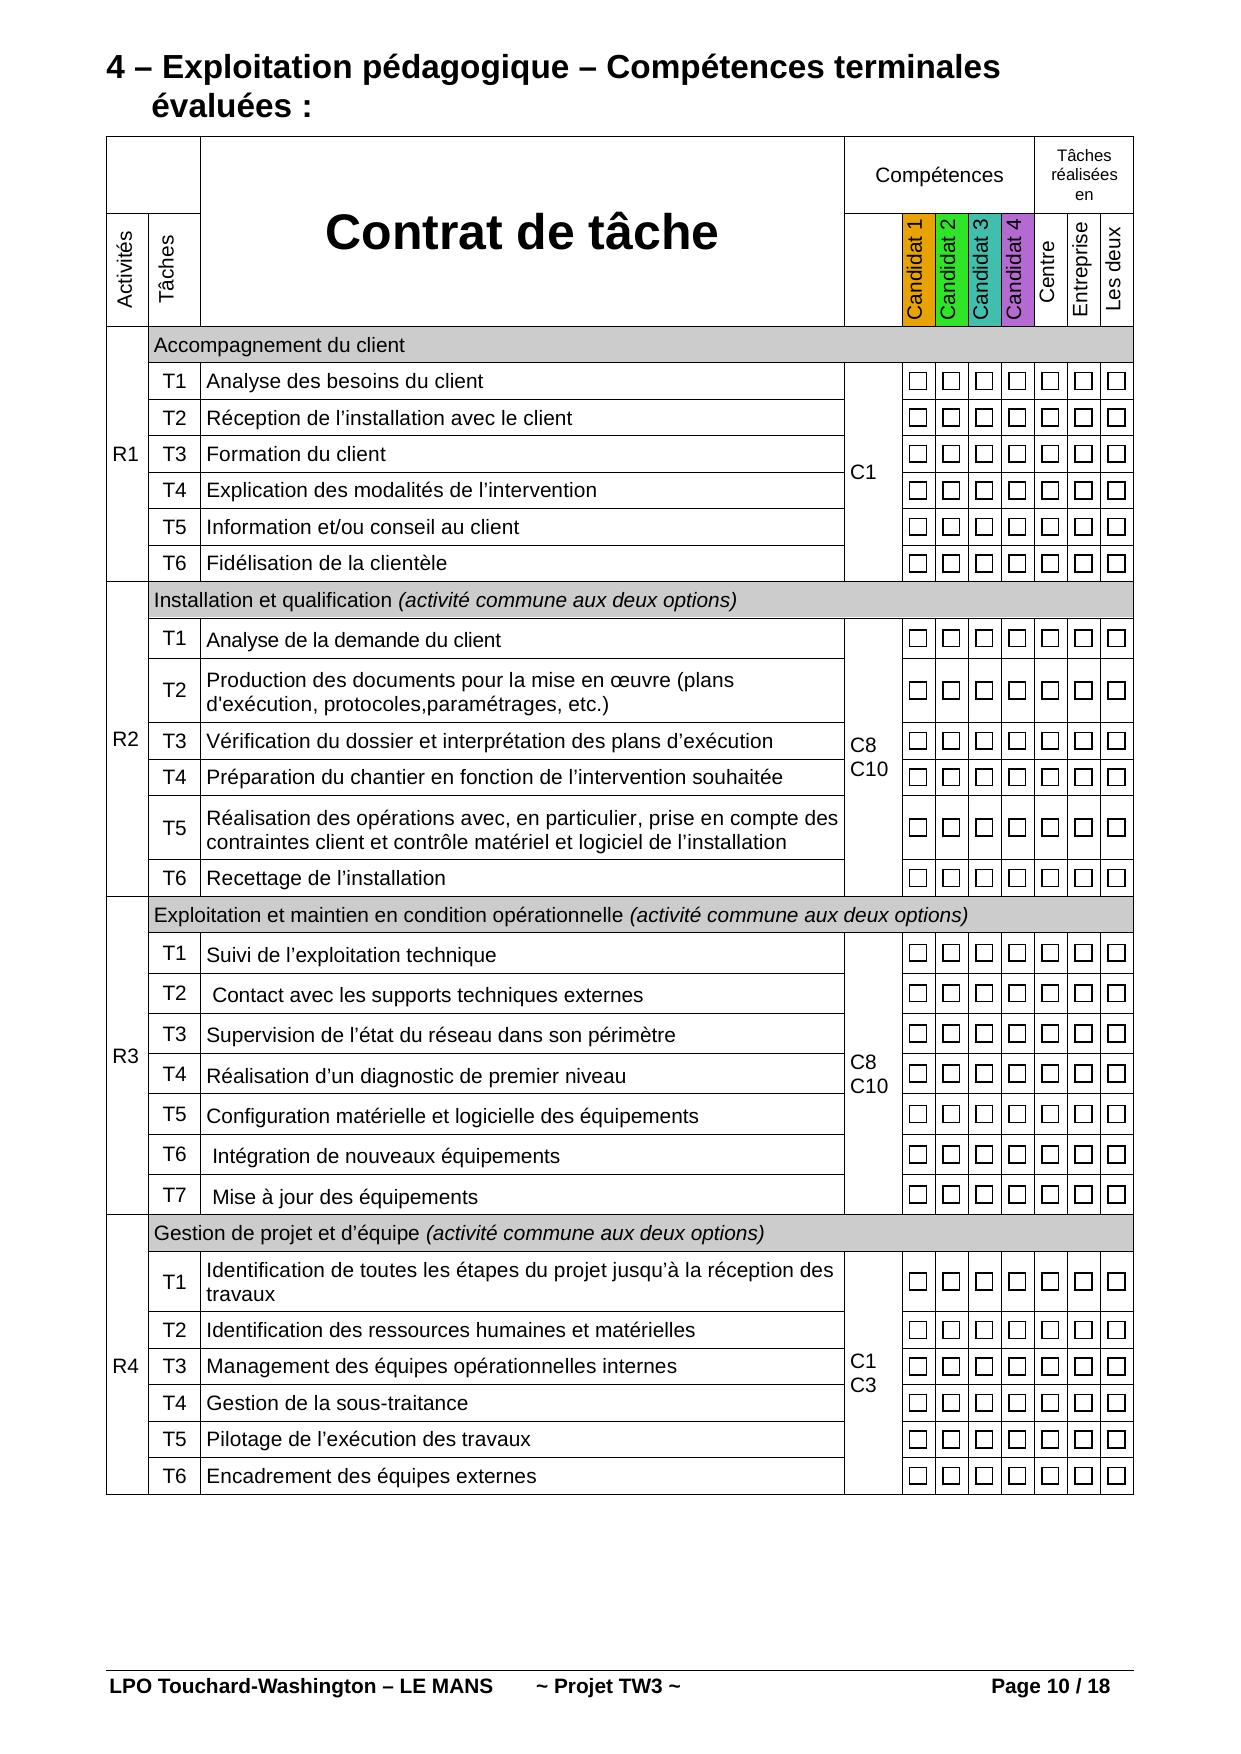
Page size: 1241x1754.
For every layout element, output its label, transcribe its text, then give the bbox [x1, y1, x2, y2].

table_cell [1068, 1312, 1100, 1348]
table_cell [903, 1312, 935, 1348]
table_cell Recettage de l’installation [201, 860, 844, 896]
table_cell [1101, 1252, 1133, 1311]
table_cell [903, 1349, 935, 1384]
table_cell [1002, 1175, 1034, 1214]
table_cell [903, 723, 935, 758]
table_cell T1 [149, 1252, 200, 1311]
table_cell [969, 1252, 1001, 1311]
table_cell [1068, 1094, 1100, 1134]
table_cell [1101, 473, 1133, 508]
table_cell [936, 760, 968, 795]
table_cell Formation du client [201, 436, 844, 472]
table_cell [936, 509, 968, 544]
table_cell [1035, 1385, 1067, 1421]
table_cell [903, 796, 935, 859]
table_cell C1 C3 [845, 1252, 902, 1493]
table_cell [1101, 1458, 1133, 1493]
table_cell Explication des modalités de l’intervention [201, 473, 844, 508]
table_cell [969, 760, 1001, 795]
table_cell [903, 1094, 935, 1134]
table_cell [969, 659, 1001, 722]
table_cell Les deux [1101, 214, 1133, 326]
table_cell [1035, 400, 1067, 435]
table_cell [1002, 1135, 1034, 1174]
table_cell T4 [149, 1054, 200, 1093]
table_cell [1035, 619, 1067, 658]
table_cell [1035, 546, 1067, 581]
table_cell [903, 1458, 935, 1493]
table_cell [903, 1135, 935, 1174]
table_cell T2 [149, 974, 200, 1013]
table_cell [936, 363, 968, 399]
table_cell Vérification du dossier et interprétation des plans d’exécution [201, 723, 844, 758]
table_cell Configuration matérielle et logicielle des équipements [201, 1094, 844, 1134]
table_cell [903, 363, 935, 399]
table_cell [1068, 509, 1100, 544]
table_cell T7 [149, 1175, 200, 1214]
table_header Tâches réalisées en [1035, 137, 1133, 212]
table_cell [936, 933, 968, 972]
table_cell [1068, 1252, 1100, 1311]
table_cell [936, 796, 968, 859]
table_cell [1101, 363, 1133, 399]
table_cell T3 [149, 1014, 200, 1053]
table_cell [936, 1054, 968, 1093]
table_cell R1 [107, 327, 148, 581]
table_cell Centre [1035, 214, 1067, 326]
table_cell Management des équipes opérationnelles internes [201, 1349, 844, 1384]
table_header Compétences [845, 137, 1034, 212]
table_cell [1068, 363, 1100, 399]
table_cell T4 [149, 1385, 200, 1421]
table_cell C8 C10 [845, 619, 902, 896]
table_cell [936, 436, 968, 472]
table_cell [1002, 974, 1034, 1013]
table_cell [1035, 1252, 1067, 1311]
table_cell [1101, 436, 1133, 472]
table_cell [1101, 1422, 1133, 1457]
table_cell [1002, 659, 1034, 722]
table_cell [903, 1385, 935, 1421]
table_cell Contact avec les supports techniques externes [201, 974, 844, 1013]
table_cell [936, 400, 968, 435]
table_cell [1002, 860, 1034, 896]
table_cell [969, 363, 1001, 399]
table_cell [903, 1054, 935, 1093]
table_cell [1035, 1094, 1067, 1134]
table_cell [1101, 933, 1133, 972]
table_cell T2 [149, 659, 200, 722]
table_cell Préparation du chantier en fonction de l’intervention souhaitée [201, 760, 844, 795]
table_cell Pilotage de l’exécution des travaux [201, 1422, 844, 1457]
table_cell [903, 546, 935, 581]
table_cell [903, 933, 935, 972]
table_cell [1002, 933, 1034, 972]
table_cell [969, 1458, 1001, 1493]
table_cell T6 [149, 1458, 200, 1493]
table_cell [1101, 1094, 1133, 1134]
table_cell [1035, 1054, 1067, 1093]
table_cell [969, 546, 1001, 581]
table_cell T5 [149, 509, 200, 544]
table_cell Encadrement des équipes externes [201, 1458, 844, 1493]
table_cell [936, 619, 968, 658]
table_cell [903, 619, 935, 658]
table_cell [1035, 760, 1067, 795]
table_cell [936, 1094, 968, 1134]
table_cell [1101, 1175, 1133, 1214]
table_cell [1068, 1135, 1100, 1174]
table_cell [936, 1175, 968, 1214]
table_cell [1002, 1312, 1034, 1348]
table_cell Candidat 2 [936, 214, 968, 326]
table_cell [1068, 796, 1100, 859]
table_cell [903, 509, 935, 544]
table_cell [936, 1422, 968, 1457]
table_cell [969, 1054, 1001, 1093]
table_cell T4 [149, 760, 200, 795]
table_cell [1002, 619, 1034, 658]
table_cell Information et/ou conseil au client [201, 509, 844, 544]
table_cell [1002, 509, 1034, 544]
table_cell [903, 760, 935, 795]
table_cell T5 [149, 1422, 200, 1457]
table_header [107, 137, 200, 212]
table_cell [969, 1385, 1001, 1421]
table_cell [1101, 1312, 1133, 1348]
table_cell [1035, 796, 1067, 859]
table_cell [1101, 1054, 1133, 1093]
table_cell [1035, 363, 1067, 399]
table_cell [1002, 1458, 1034, 1493]
table_cell [903, 473, 935, 508]
table_cell [969, 1312, 1001, 1348]
table_cell [1035, 933, 1067, 972]
table_cell T6 [149, 860, 200, 896]
table_cell Accompagnement du client [149, 327, 1133, 362]
table_cell Candidat 3 [969, 214, 1001, 326]
table_cell [1002, 1014, 1034, 1053]
table_cell [1101, 1349, 1133, 1384]
table_cell [1101, 509, 1133, 544]
table_cell [1068, 933, 1100, 972]
table_cell [1002, 1349, 1034, 1384]
table_cell [1002, 400, 1034, 435]
table_cell Supervision de l’état du réseau dans son périmètre [201, 1014, 844, 1053]
table_cell Intégration de nouveaux équipements [201, 1135, 844, 1174]
table_cell Gestion de la sous-traitance [201, 1385, 844, 1421]
table_cell Candidat 4 [1002, 214, 1034, 326]
table_cell [903, 860, 935, 896]
table_cell [1035, 1175, 1067, 1214]
table_cell [936, 473, 968, 508]
table_cell [903, 1252, 935, 1311]
table_cell R4 [107, 1215, 148, 1493]
table_cell [1101, 1135, 1133, 1174]
table_cell [1101, 860, 1133, 896]
table_cell [1035, 473, 1067, 508]
table_cell R2 [107, 582, 148, 896]
table_cell [1002, 1422, 1034, 1457]
table_cell [969, 933, 1001, 972]
table_cell [1068, 436, 1100, 472]
table_cell [1101, 619, 1133, 658]
table_cell [936, 1458, 968, 1493]
table_cell [936, 1312, 968, 1348]
table_cell Réalisation des opérations avec, en particulier, prise en compte des contraintes client et contrôle matériel et logiciel de l’installation [201, 796, 844, 859]
table_cell [1068, 473, 1100, 508]
table_cell T6 [149, 1135, 200, 1174]
table_cell [903, 436, 935, 472]
table_cell C1 [845, 363, 902, 581]
table_cell [1035, 509, 1067, 544]
table_cell T5 [149, 1094, 200, 1134]
table_cell [1068, 546, 1100, 581]
table_cell [1068, 1054, 1100, 1093]
table_cell [903, 400, 935, 435]
table_cell [1101, 760, 1133, 795]
table_cell [969, 400, 1001, 435]
table_cell [936, 974, 968, 1013]
table_cell [1002, 473, 1034, 508]
table_cell Réception de l’installation avec le client [201, 400, 844, 435]
table_cell Mise à jour des équipements [201, 1175, 844, 1214]
table_cell T2 [149, 400, 200, 435]
table_cell T3 [149, 1349, 200, 1384]
table_cell [1035, 1422, 1067, 1457]
table_cell [1002, 796, 1034, 859]
table_cell [1068, 723, 1100, 758]
table_cell T1 [149, 933, 200, 972]
table_cell [1101, 1014, 1133, 1053]
table_cell [1068, 1422, 1100, 1457]
table_cell [1068, 400, 1100, 435]
table_cell [1068, 1458, 1100, 1493]
table_cell [936, 860, 968, 896]
table_cell [1101, 723, 1133, 758]
table_cell [845, 214, 902, 326]
table_cell T1 [149, 619, 200, 658]
table_cell [1068, 1349, 1100, 1384]
table_cell T3 [149, 723, 200, 758]
table_cell Identification des ressources humaines et matérielles [201, 1312, 844, 1348]
table_cell [1101, 1385, 1133, 1421]
table_cell [903, 659, 935, 722]
table_cell [1035, 1014, 1067, 1053]
table_cell [1101, 796, 1133, 859]
table_cell [1068, 619, 1100, 658]
table_cell [1101, 659, 1133, 722]
table_cell [1002, 723, 1034, 758]
table_cell [969, 1135, 1001, 1174]
table_cell [969, 619, 1001, 658]
table_cell Analyse des besoins du client [201, 363, 844, 399]
table_cell [1035, 723, 1067, 758]
table_cell Suivi de l’exploitation technique [201, 933, 844, 972]
table_cell [903, 1422, 935, 1457]
table_cell [903, 1014, 935, 1053]
table_cell [1035, 1135, 1067, 1174]
table_cell [936, 1385, 968, 1421]
subtitle Exploitation pédagogique – Compétences terminales évaluées : [106, 47, 1134, 124]
table_header Contrat de tâche [201, 137, 844, 326]
table_cell Candidat 1 [903, 214, 935, 326]
table_cell [903, 974, 935, 1013]
table_cell Réalisation d’un diagnostic de premier niveau [201, 1054, 844, 1093]
table_cell Production des documents pour la mise en œuvre (plans d'exécution, protocoles,paramétrages, etc.) [201, 659, 844, 722]
table_cell [969, 796, 1001, 859]
table_cell Activités [107, 214, 148, 326]
table_cell [1035, 860, 1067, 896]
table_cell [1068, 1014, 1100, 1053]
table_cell [1035, 436, 1067, 472]
table_cell C8 C10 [845, 933, 902, 1214]
table_cell Installation et qualification (activité commune aux deux options) [149, 582, 1133, 617]
table_cell [936, 723, 968, 758]
table_cell [936, 1349, 968, 1384]
table_cell [1035, 659, 1067, 722]
table_cell [969, 1014, 1001, 1053]
table_cell [1101, 546, 1133, 581]
table_cell [969, 1094, 1001, 1134]
table_cell [969, 1422, 1001, 1457]
table_cell [1002, 760, 1034, 795]
table_cell [969, 1349, 1001, 1384]
table_cell [969, 473, 1001, 508]
table_cell [1002, 1385, 1034, 1421]
table_cell T5 [149, 796, 200, 859]
table_cell [969, 974, 1001, 1013]
table_cell T3 [149, 436, 200, 472]
table_cell [1068, 760, 1100, 795]
table_cell [1035, 1312, 1067, 1348]
table_cell [1068, 1385, 1100, 1421]
table_cell Fidélisation de la clientèle [201, 546, 844, 581]
table_cell [1035, 1349, 1067, 1384]
table_cell Analyse de la demande du client [201, 619, 844, 658]
table_cell [1002, 546, 1034, 581]
table_cell [1068, 659, 1100, 722]
table_cell Exploitation et maintien en condition opérationnelle (activité commune aux deux options) [149, 897, 1133, 932]
table_cell Entreprise [1068, 214, 1100, 326]
table_cell [936, 546, 968, 581]
table_cell [936, 1014, 968, 1053]
table_cell [1068, 1175, 1100, 1214]
table_cell [969, 509, 1001, 544]
table_cell [1002, 1054, 1034, 1093]
table_cell [936, 1135, 968, 1174]
table_cell [1101, 400, 1133, 435]
table_cell T2 [149, 1312, 200, 1348]
table_cell T1 [149, 363, 200, 399]
table_cell Identification de toutes les étapes du projet jusqu’à la réception des travaux [201, 1252, 844, 1311]
table_cell [969, 723, 1001, 758]
table_cell [1101, 974, 1133, 1013]
table_cell T6 [149, 546, 200, 581]
table_cell [903, 1175, 935, 1214]
table_cell [1068, 974, 1100, 1013]
table_cell [1068, 860, 1100, 896]
table_cell [936, 1252, 968, 1311]
table_cell Gestion de projet et d’équipe (activité commune aux deux options) [149, 1215, 1133, 1251]
table_cell [1002, 436, 1034, 472]
table_cell T4 [149, 473, 200, 508]
table_cell [936, 659, 968, 722]
table_cell [969, 860, 1001, 896]
table_cell [969, 436, 1001, 472]
table_cell [1002, 1252, 1034, 1311]
table_cell Tâches [149, 214, 200, 326]
table_cell [1035, 1458, 1067, 1493]
table_cell [1002, 363, 1034, 399]
table_cell R3 [107, 897, 148, 1214]
table_cell [1035, 974, 1067, 1013]
table_cell [1002, 1094, 1034, 1134]
table_cell [969, 1175, 1001, 1214]
